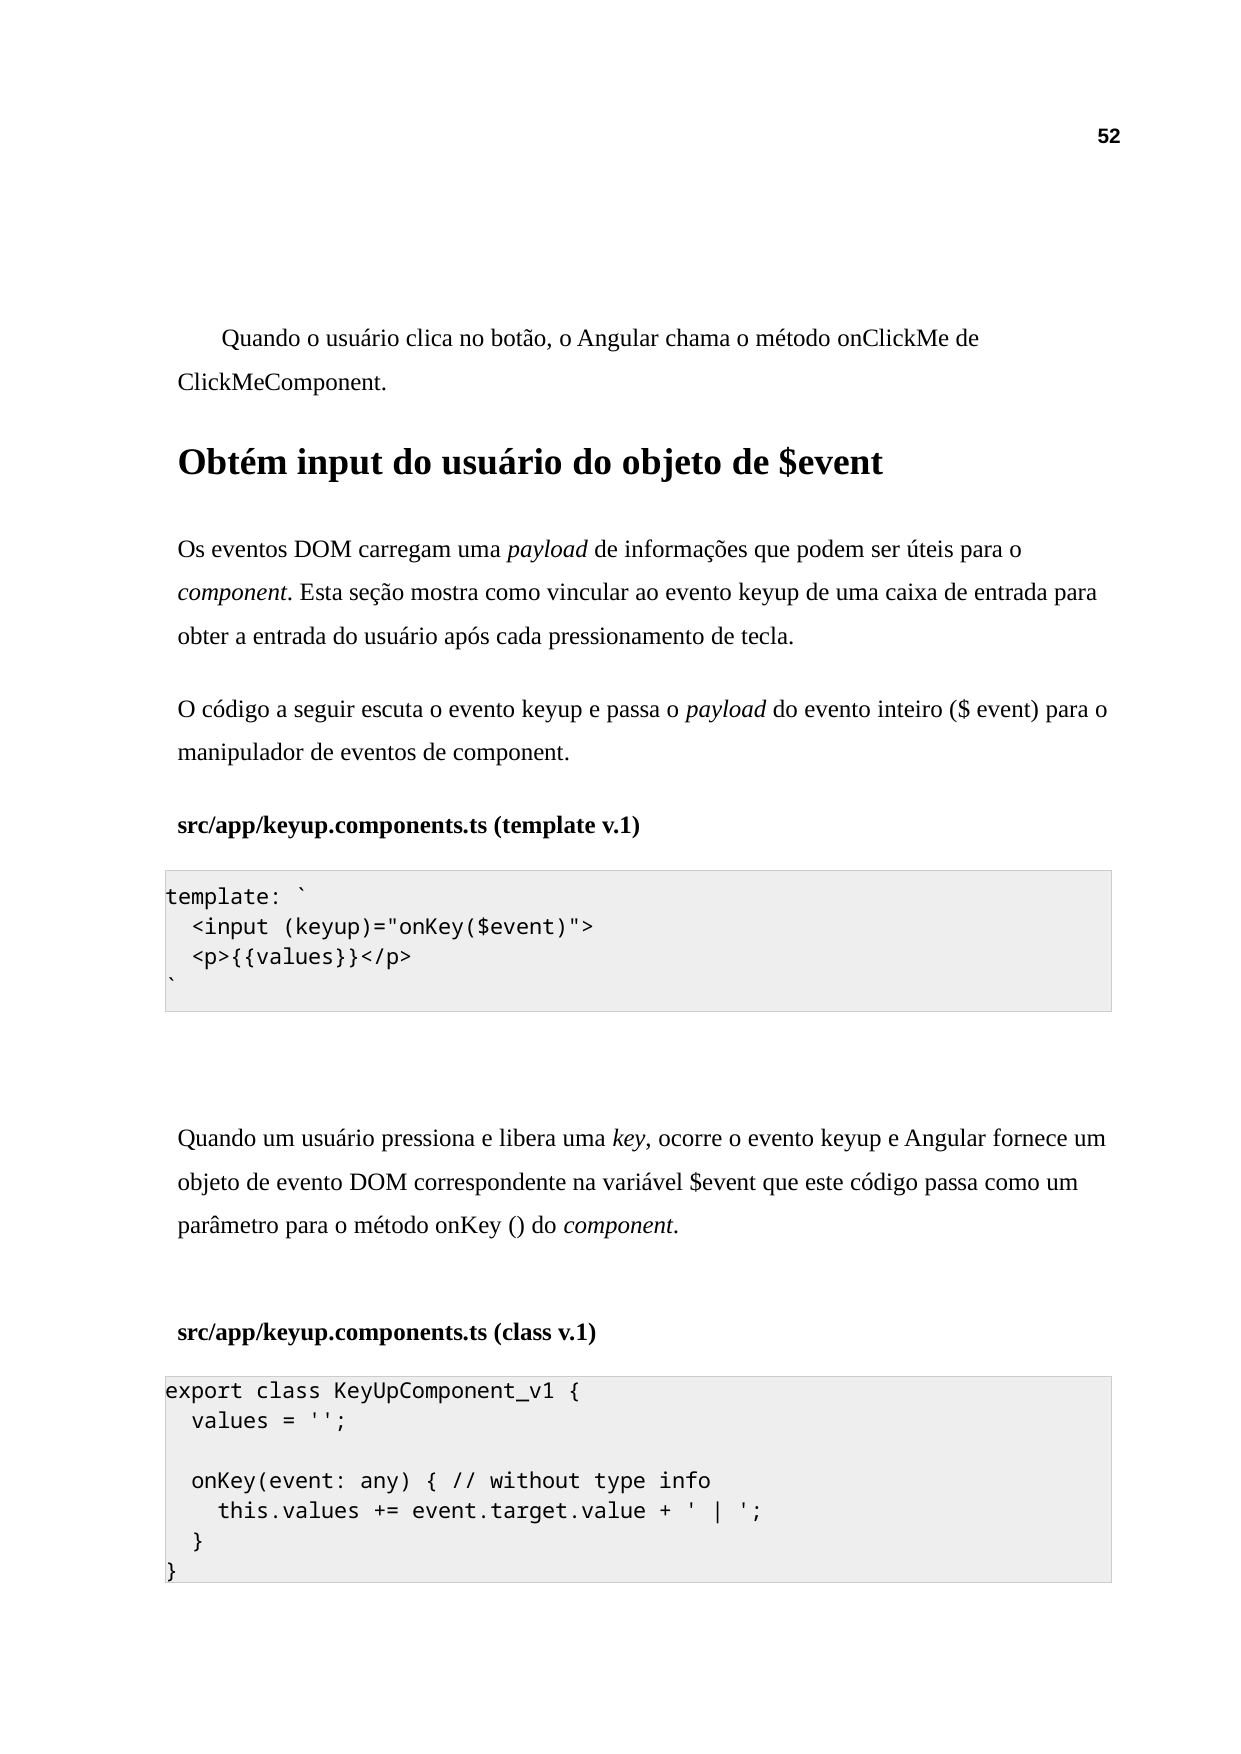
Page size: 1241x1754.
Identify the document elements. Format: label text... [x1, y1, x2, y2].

text Os eventos DOM carregam uma payload de informações que podem ser úteis para o component. Esta seção mostra como vincular ao evento keyup de uma caixa de entrada para obter a entrada do usuário após cada pressionamento de tecla. [177, 534, 1122, 650]
subtitle src/app/keyup.components.ts (template v.1) [177, 810, 1122, 839]
text src/app/keyup.components.ts (class v.1) [177, 1317, 1122, 1346]
text Quando o usuário clica no botão, o Angular chama o método onClickMe de ClickMeComponent. [177, 323, 1122, 396]
text Quando um usuário pressiona e libera uma key, ocorre o evento keyup e Angular fornece um objeto de evento DOM correspondente na variável $event que este código passa como um parâmetro para o método onKey () do component. [177, 1123, 1122, 1275]
text Obtém input do usuário do objeto de $event [177, 440, 1122, 483]
text O código a seguir escuta o evento keyup e passa o payload do evento inteiro ($ event) para o manipulador de eventos de component. [177, 694, 1122, 766]
